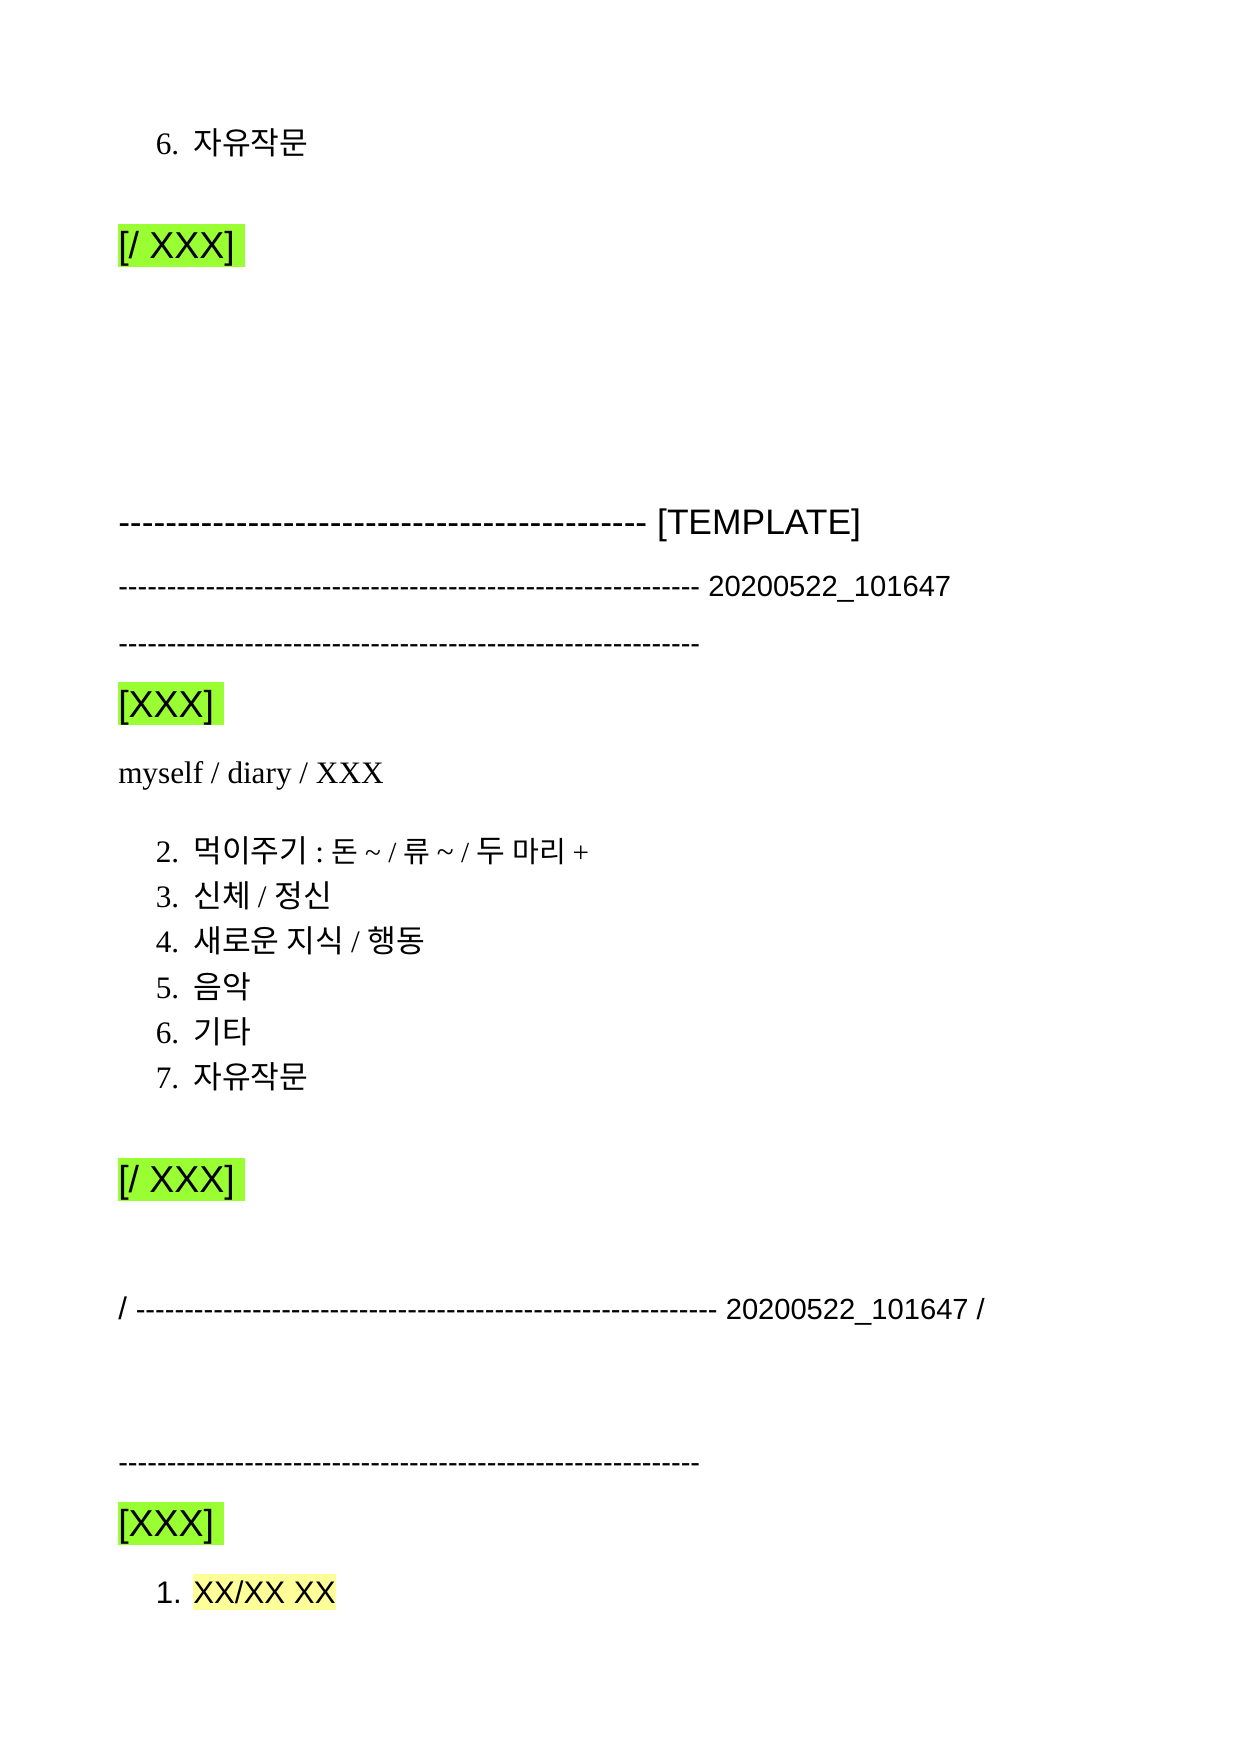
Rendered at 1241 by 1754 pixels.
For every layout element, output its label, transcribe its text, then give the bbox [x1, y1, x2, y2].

text --------------------------------------------- [TEMPLATE] [118, 501, 1122, 542]
text [XXX] [118, 682, 1122, 725]
list 먹이주기 : 돈 ~ / 류 ~ / 두 마리 + [156, 826, 1122, 871]
list 자유작문 [156, 118, 1122, 163]
text [/ XXX] [118, 224, 1122, 267]
text ------------------------------------------------------------ 20200522_101647 [118, 569, 1122, 603]
list 기타 [156, 1007, 1122, 1052]
list 새로운 지식 / 행동 [156, 917, 1122, 962]
list 음악 [156, 962, 1122, 1007]
list 신체 / 정신 [156, 871, 1122, 917]
text / ------------------------------------------------------------ 20200522_101647 / [118, 1290, 1122, 1326]
text ------------------------------------------------------------ [118, 626, 1122, 659]
list XX/XX XX [156, 1574, 1122, 1610]
list 자유작문 [156, 1052, 1122, 1097]
text [XXX] [118, 1502, 1122, 1545]
text myself / diary / XXX [118, 754, 1122, 790]
text ------------------------------------------------------------ [118, 1445, 1122, 1479]
text [/ XXX] [118, 1158, 1122, 1201]
